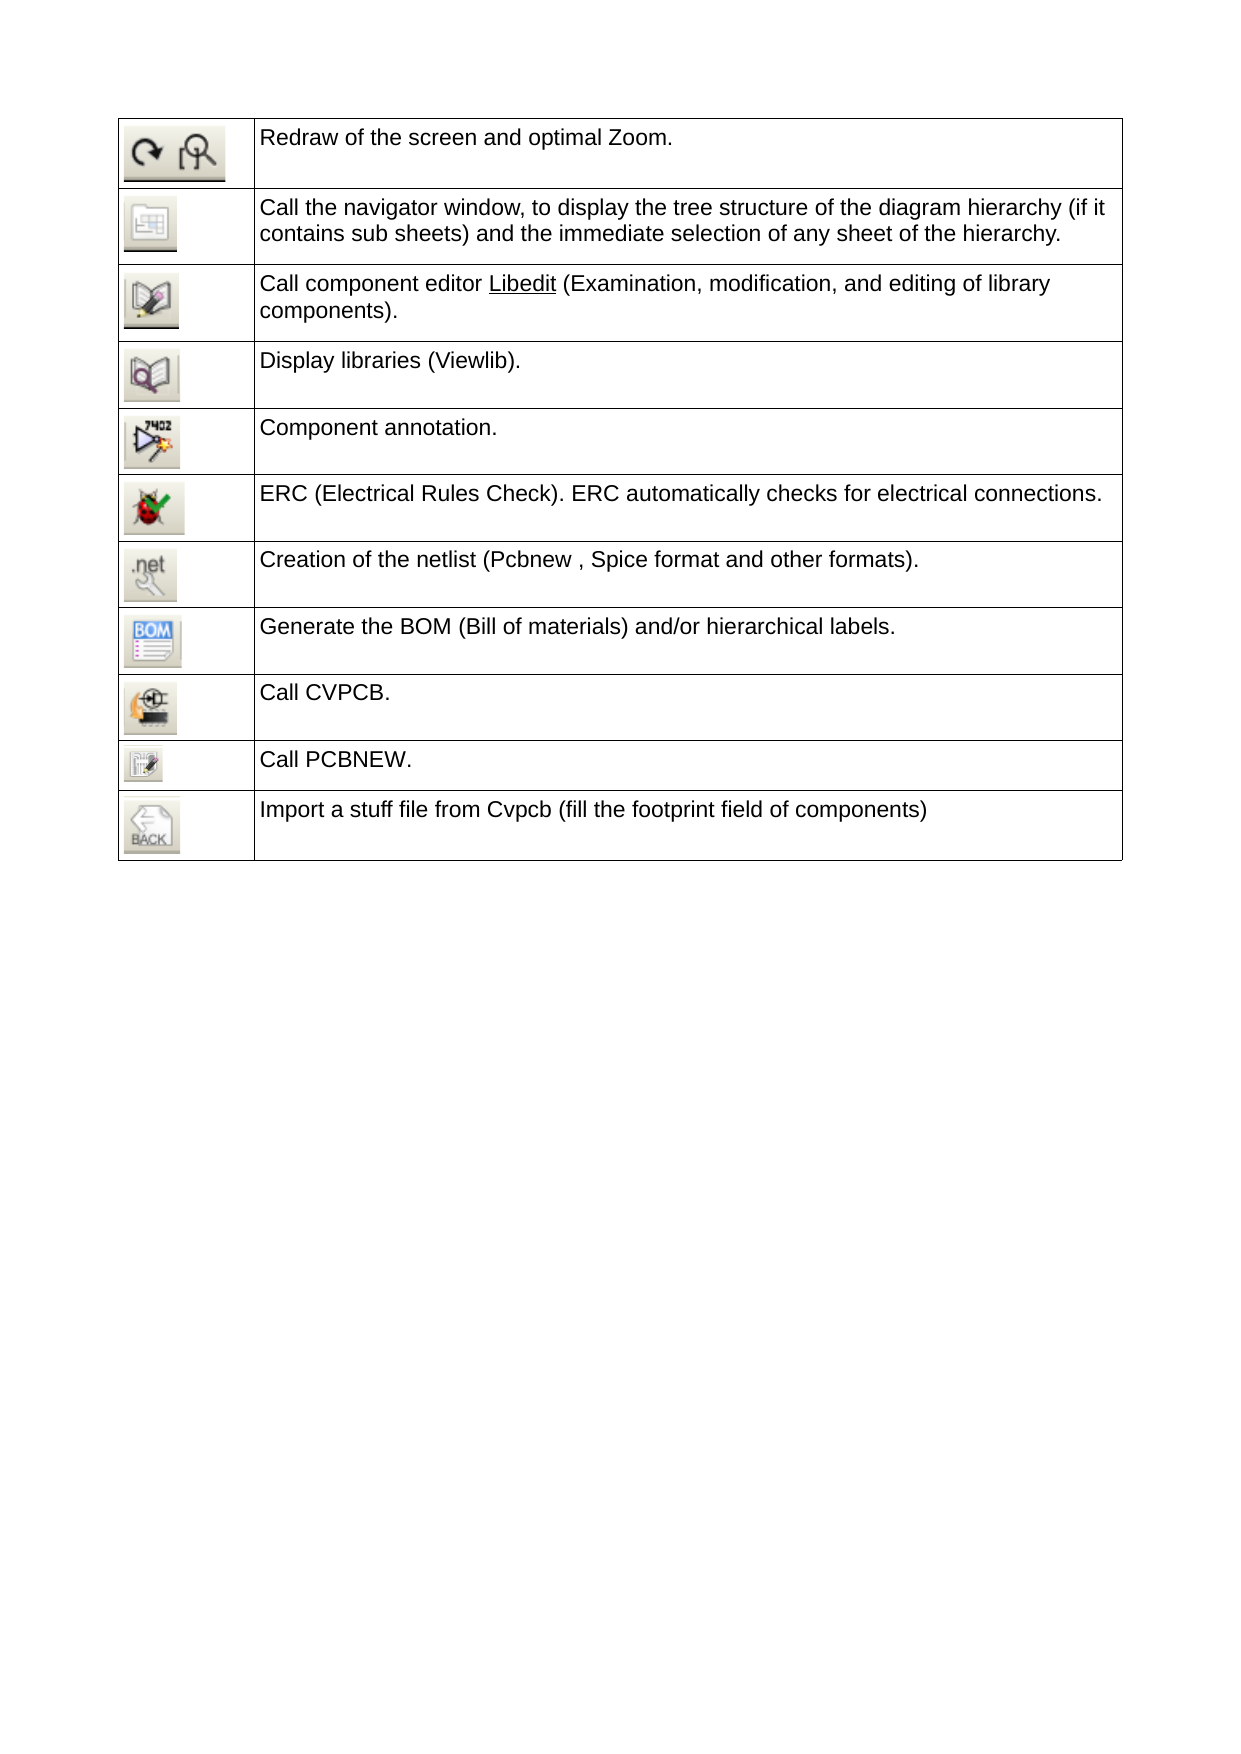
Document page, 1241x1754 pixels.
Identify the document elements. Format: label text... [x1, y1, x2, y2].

table_cell Call the navigator window, to display the tree structure of the diagram hierarchy (if it contains sub sheets) and the immediate selection of any sheet of the hierarchy. [255, 189, 1122, 264]
table_cell Component annotation. [255, 409, 1122, 474]
picture [123, 123, 226, 182]
table_cell [119, 119, 254, 188]
table_cell [119, 791, 254, 860]
table_cell [119, 409, 254, 474]
picture [123, 679, 177, 735]
table_cell Generate the BOM (Bill of materials) and/or hierarchical labels. [255, 608, 1122, 673]
table_cell Redraw of the screen and optimal Zoom. [255, 119, 1122, 188]
table_cell [119, 342, 254, 408]
picture [123, 546, 177, 602]
picture [123, 480, 185, 535]
table_cell Creation of the netlist (Pcbnew , Spice format and other formats). [255, 542, 1122, 607]
table_cell [119, 608, 254, 673]
table_cell [119, 475, 254, 541]
table_cell [119, 675, 254, 740]
table_cell Call PCBNEW. [255, 741, 1122, 790]
table_cell [119, 542, 254, 607]
picture [123, 612, 182, 668]
table_cell ERC (Electrical Rules Check). ERC automatically checks for electrical connections. [255, 475, 1122, 541]
table_cell [119, 189, 254, 264]
table_cell [119, 741, 254, 790]
table_cell Display libraries (Viewlib). [255, 342, 1122, 408]
picture [123, 193, 177, 252]
picture [123, 796, 181, 854]
table_cell Call component editor Libedit (Examination, modification, and editing of library components). [255, 265, 1122, 341]
table_cell Import a stuff file from Cvpcb (fill the footprint field of components) [255, 791, 1122, 860]
picture [123, 413, 181, 469]
picture [123, 745, 163, 782]
table_cell Call CVPCB. [255, 675, 1122, 740]
table_cell [119, 265, 254, 341]
picture [123, 270, 179, 329]
picture [123, 347, 181, 402]
